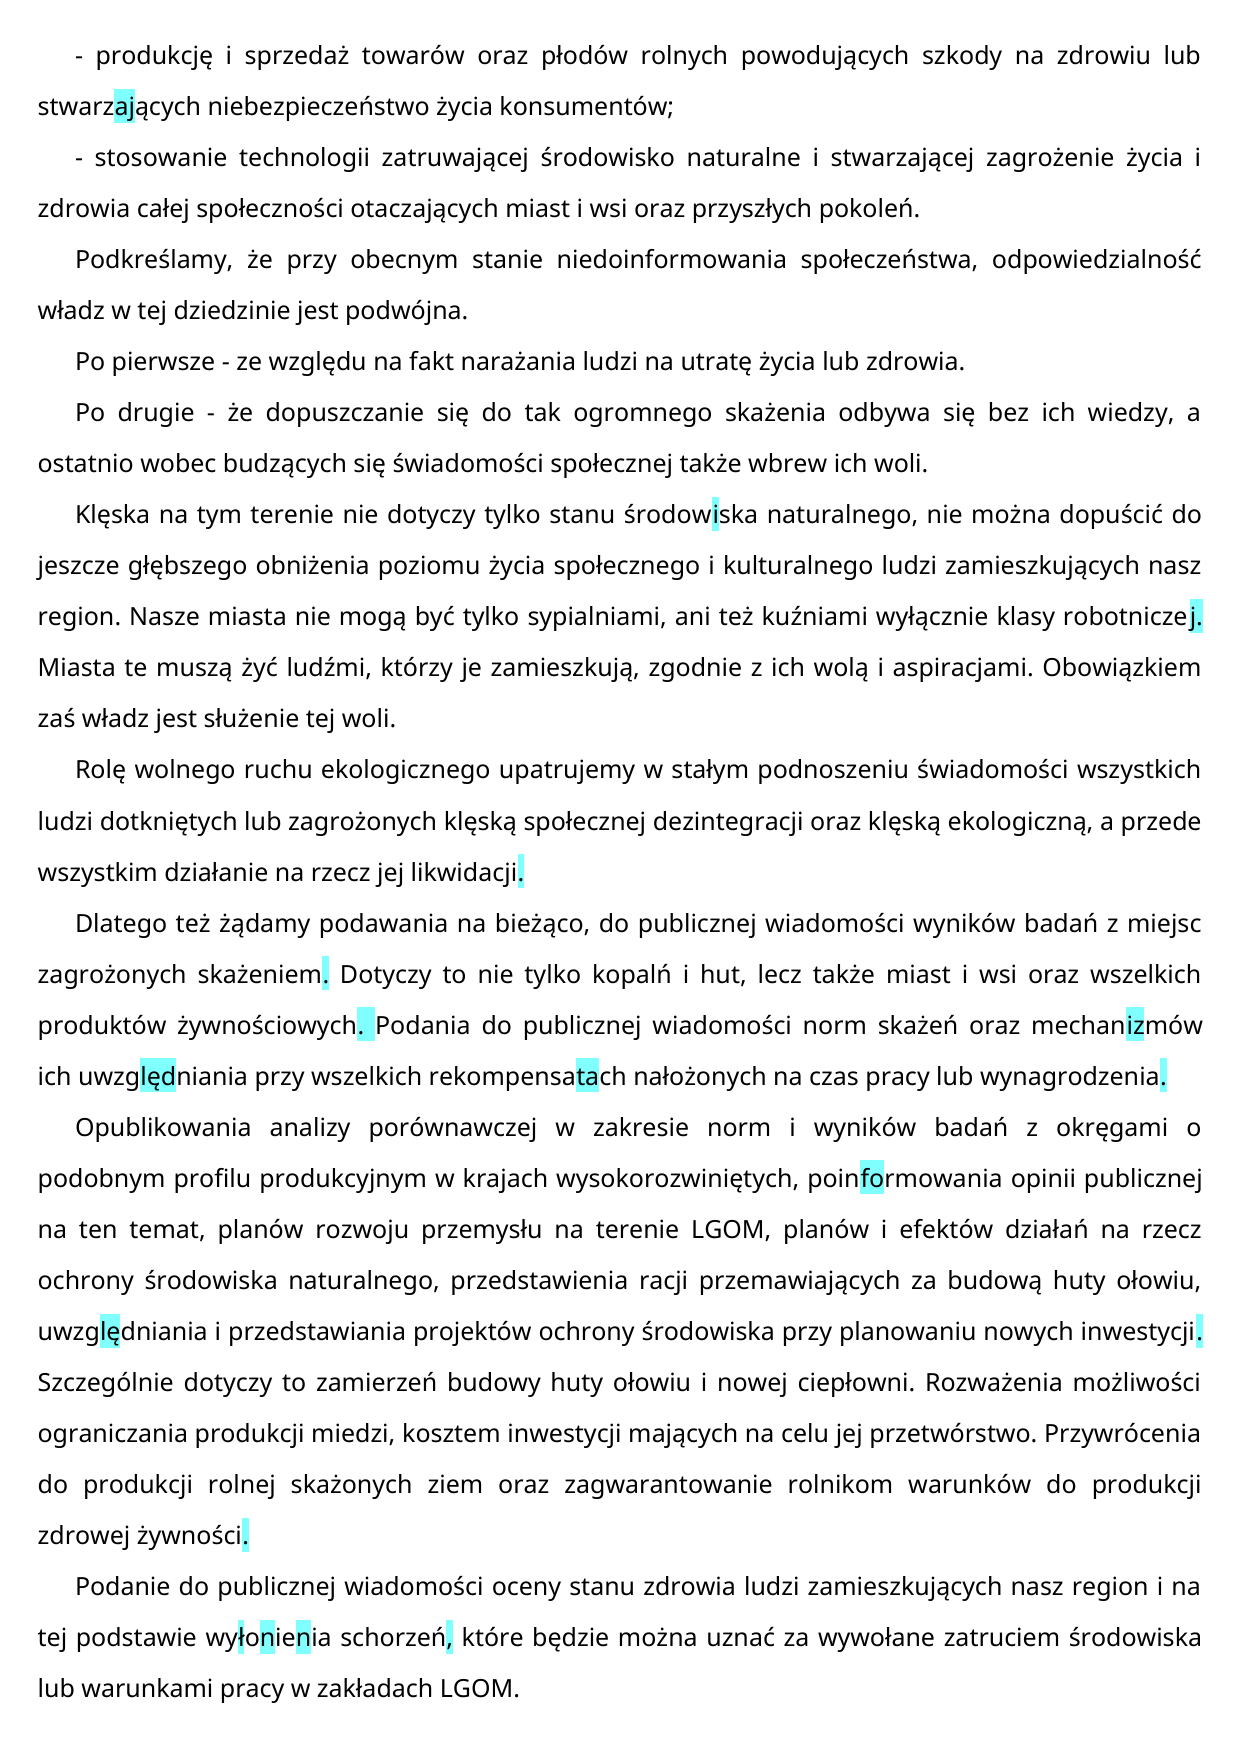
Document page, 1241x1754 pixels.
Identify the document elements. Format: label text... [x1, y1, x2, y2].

text Klęska na tym terenie nie dotyczy tylko stanu środowiska naturalnego, nie można dopuścić do jeszcze głębszego obniżenia poziomu życia społecznego i kulturalnego ludzi zamieszkujących nasz region. Nasze miasta nie mogą być tylko sypialniami, ani też kuźniami wyłącznie klasy robotniczej. Miasta te muszą żyć ludźmi, którzy je zamieszkują, zgodnie z ich wolą i aspiracjami. Obowiązkiem zaś władz jest służenie tej woli. [37, 497, 1203, 735]
text Rolę wolnego ruchu ekologicznego upatrujemy w stałym podnoszeniu świadomości wszystkich ludzi dotkniętych lub zagrożonych klęską społecznej dezintegracji oraz klęską ekologiczną, a przede wszystkim działanie na rzecz jej likwidacji. [37, 752, 1203, 888]
text Opublikowania analizy porównawczej w zakresie norm i wyników badań z okręgami o podobnym profilu produkcyjnym w krajach wysokorozwiniętych, poinformowania opinii publicznej na ten temat, planów rozwoju przemysłu na terenie LGOM, planów i efektów działań na rzecz ochrony środowiska naturalnego, przedstawienia racji przemawiających za budową huty ołowiu, uwzględniania i przedstawiania projektów ochrony środowiska przy planowaniu nowych inwestycji. Szczególnie dotyczy to zamierzeń budowy huty ołowiu i nowej ciepłowni. Rozważenia możliwości ograniczania produkcji miedzi, kosztem inwestycji mających na celu jej przetwórstwo. Przywrócenia do produkcji rolnej skażonych ziem oraz zagwarantowanie rolnikom warunków do produkcji zdrowej żywności. [37, 1109, 1203, 1552]
text Podanie do publicznej wiadomości oceny stanu zdrowia ludzi zamieszkujących nasz region i na tej podstawie wyłonienia schorzeń, które będzie można uznać za wywołane zatruciem środowiska lub warunkami pracy w zakładach LGOM. [37, 1569, 1203, 1705]
text - produkcję i sprzedaż towarów oraz płodów rolnych powodujących szkody na zdrowiu lub stwarzających niebezpieczeństwo życia konsumentów; [37, 37, 1203, 123]
text Po drugie - że dopuszczanie się do tak ogromnego skażenia odbywa się bez ich wiedzy, a ostatnio wobec budzących się świadomości społecznej także wbrew ich woli. [37, 395, 1203, 480]
text Po pierwsze - ze względu na fakt narażania ludzi na utratę życia lub zdrowia. [37, 344, 1203, 378]
text - stosowanie technologii zatruwającej środowisko naturalne i stwarzającej zagrożenie życia i zdrowia całej społeczności otaczających miast i wsi oraz przyszłych pokoleń. [37, 139, 1203, 225]
text Dlatego też żądamy podawania na bieżąco, do publicznej wiadomości wyników badań z miejsc zagrożonych skażeniem. Dotyczy to nie tylko kopalń i hut, lecz także miast i wsi oraz wszelkich produktów żywnościowych. Podania do publicznej wiadomości norm skażeń oraz mechanizmów ich uwzględniania przy wszelkich rekompensatach nałożonych na czas pracy lub wynagrodzenia. [37, 905, 1203, 1092]
text Podkreślamy, że przy obecnym stanie niedoinformowania społeczeństwa, odpowiedzialność władz w tej dziedzinie jest podwójna. [37, 242, 1203, 327]
